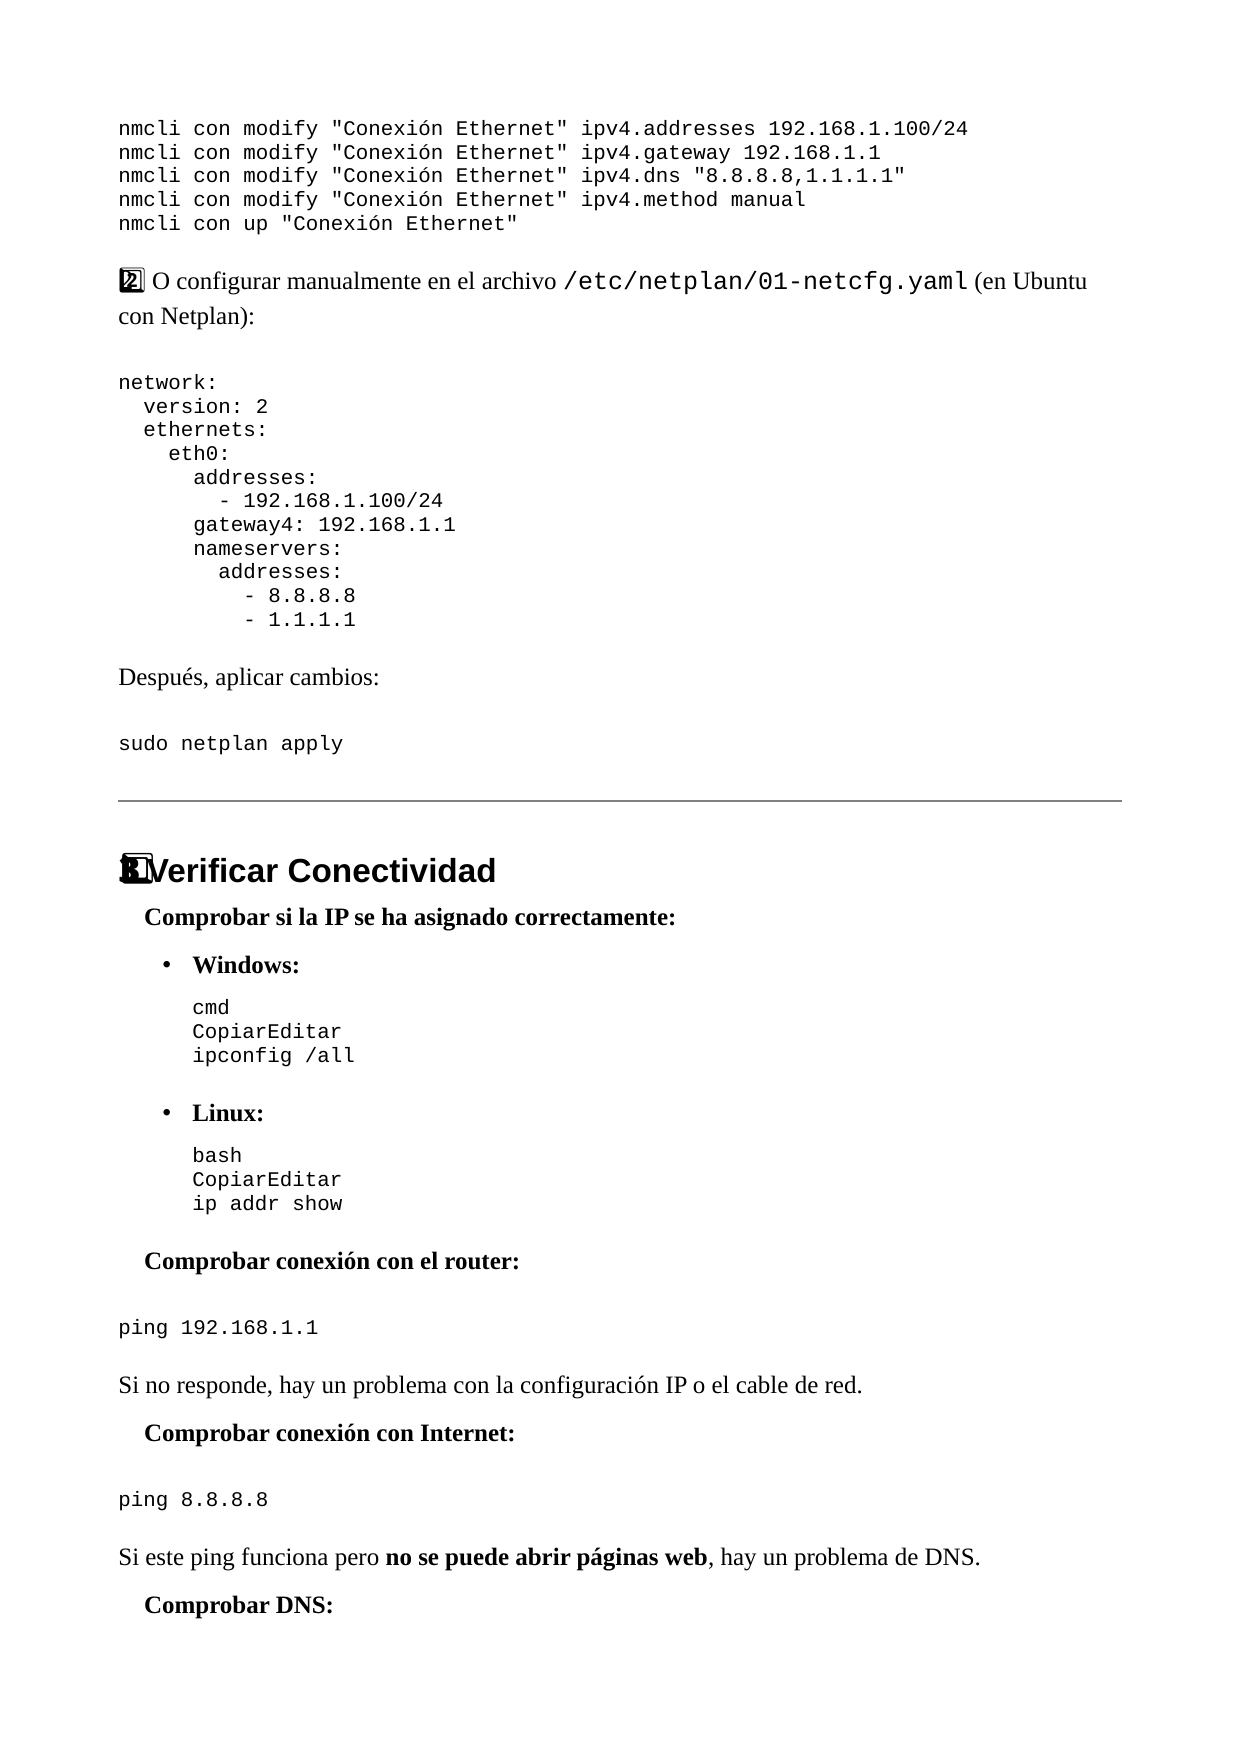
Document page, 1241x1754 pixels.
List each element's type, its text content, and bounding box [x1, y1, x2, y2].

list bash [162, 1145, 1122, 1169]
text 🔲 Comprobar DNS: [118, 1590, 1122, 1618]
text nmcli con modify "Conexión Ethernet" ipv4.dns "8.8.8.8,1.1.1.1" [118, 165, 1122, 189]
text Si este ping funciona pero no se puede abrir páginas web, hay un problema de DNS. [118, 1542, 1122, 1571]
text network: [118, 372, 1122, 396]
list CopiarEditar [162, 1169, 1122, 1193]
text Después, aplicar cambios: [118, 662, 1122, 691]
list CopiarEditar [162, 1021, 1122, 1045]
list Linux: [162, 1098, 1122, 1127]
list ipconfig /all [162, 1045, 1122, 1068]
text 🔲 Comprobar conexión con Internet: [118, 1418, 1122, 1447]
text - 8.8.8.8 [118, 585, 1122, 609]
text 2️⃣ O configurar manualmente en el archivo /etc/netplan/01-netcfg.yaml (en Ubuntu con Netplan): [118, 266, 1122, 330]
text version: 2 [118, 396, 1122, 419]
text 🔲 Comprobar si la IP se ha asignado correctamente: [118, 902, 1122, 931]
text nmcli con modify "Conexión Ethernet" ipv4.gateway 192.168.1.1 [118, 142, 1122, 165]
text addresses: [118, 467, 1122, 490]
text ping 8.8.8.8 [118, 1489, 1122, 1513]
text - 1.1.1.1 [118, 609, 1122, 632]
text nmcli con modify "Conexión Ethernet" ipv4.method manual [118, 189, 1122, 213]
text Si no responde, hay un problema con la configuración IP o el cable de red. [118, 1370, 1122, 1399]
text - 192.168.1.100/24 [118, 490, 1122, 514]
text gateway4: 192.168.1.1 [118, 514, 1122, 538]
text addresses: [118, 561, 1122, 585]
list Windows: [162, 950, 1122, 978]
text 🔲 Comprobar conexión con el router: [118, 1246, 1122, 1274]
text sudo netplan apply [118, 733, 1122, 757]
text nmcli con modify "Conexión Ethernet" ipv4.addresses 192.168.1.100/24 [118, 118, 1122, 142]
list cmd [162, 997, 1122, 1021]
text nmcli con up "Conexión Ethernet" [118, 213, 1122, 236]
text nameservers: [118, 538, 1122, 561]
text eth0: [118, 443, 1122, 467]
text ethernets: [118, 419, 1122, 443]
text ping 192.168.1.1 [118, 1317, 1122, 1341]
list ip addr show [162, 1193, 1122, 1216]
subtitle 3️⃣ Verificar Conectividad [118, 851, 1122, 890]
